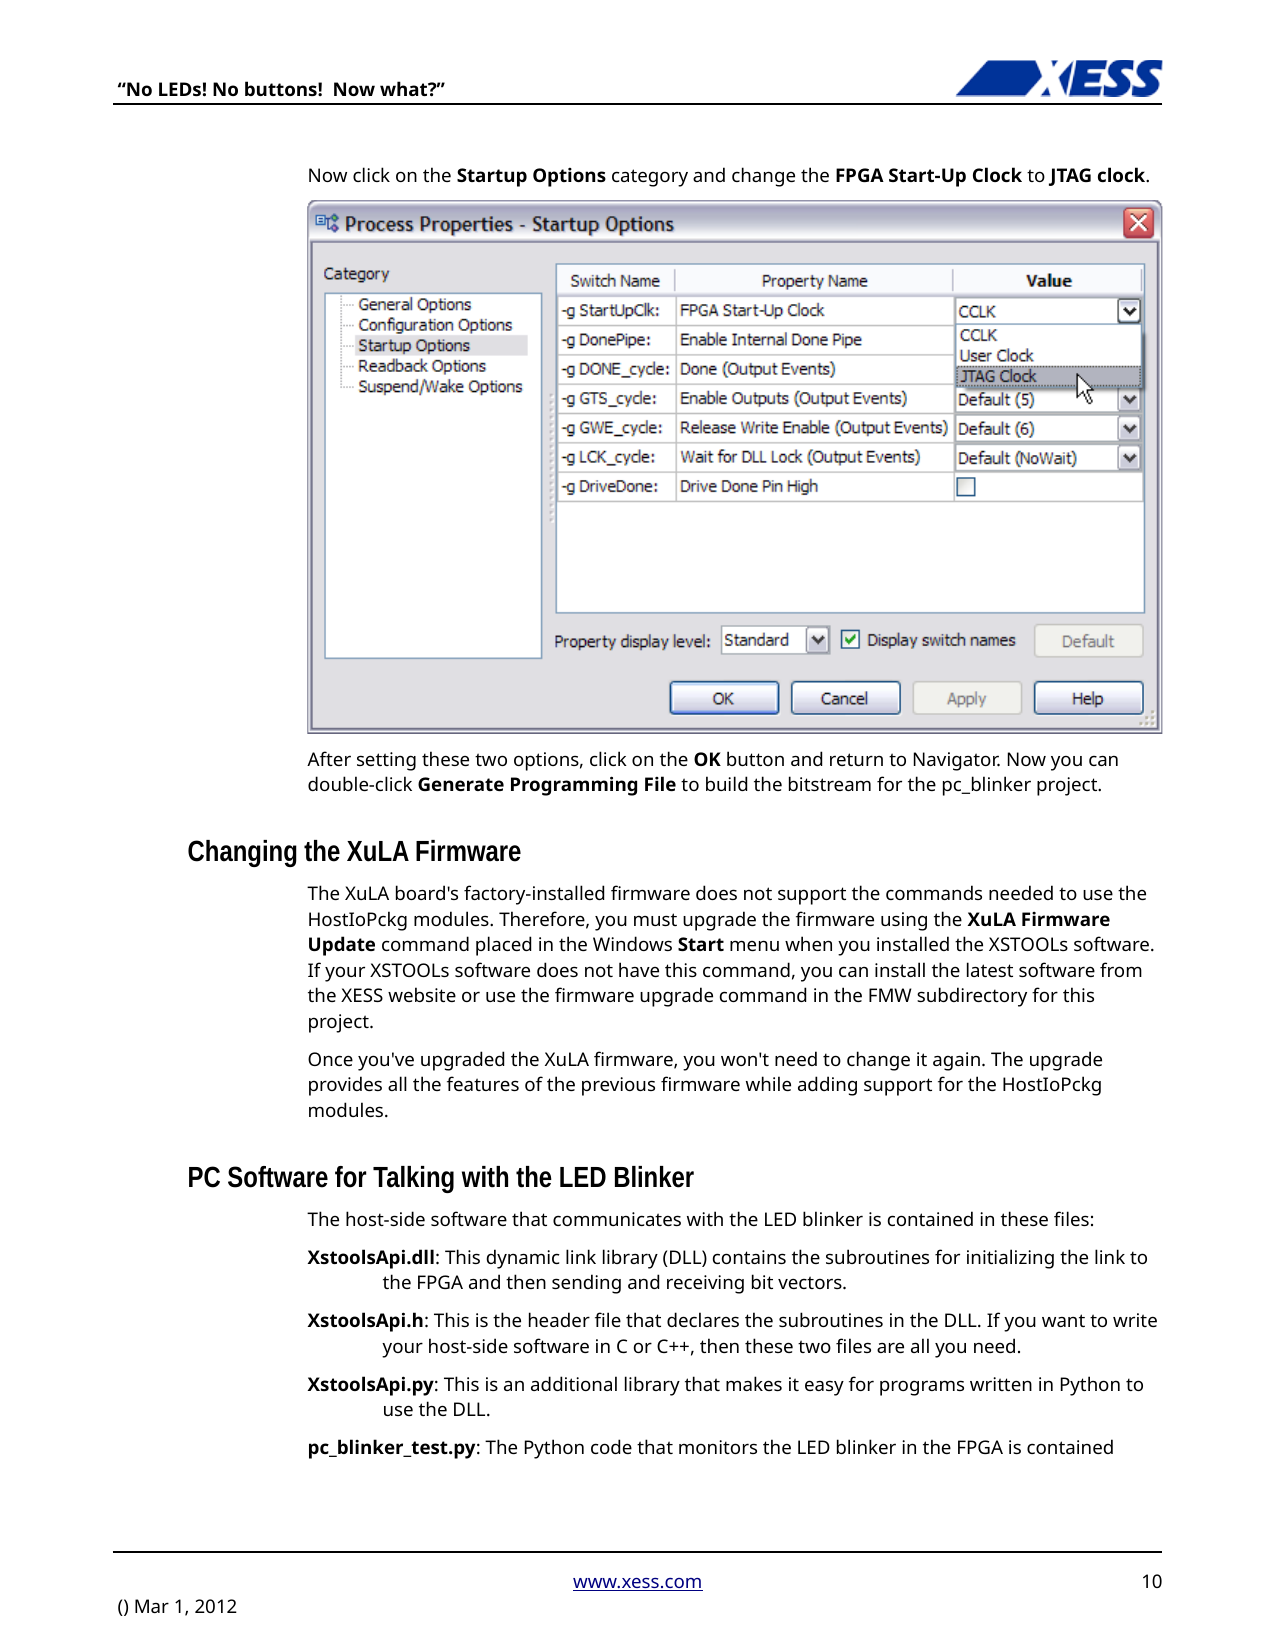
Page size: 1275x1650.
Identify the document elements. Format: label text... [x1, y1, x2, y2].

picture [955, 60, 1163, 97]
text The host-side software that communicates with the LED blinker is contained in these files: [307, 1206, 1162, 1232]
text XstoolsApi.h: This is the header file that declares the subroutines in the DLL. If you want to write your host-side software in C or C++, then these two files are all you need. [307, 1308, 1162, 1359]
subtitle Changing the XuLA Firmware [187, 834, 1162, 868]
picture [307, 200, 1163, 734]
text pc_blinker_test.py: The Python code that monitors the LED blinker in the FPGA is contained [307, 1435, 1162, 1460]
subtitle PC Software for Talking with the LED Blinker [187, 1160, 1162, 1193]
text XstoolsApi.dll: This dynamic link library (DLL) contains the subroutines for initializing the link to the FPGA and then sending and receiving bit vectors. [307, 1244, 1162, 1295]
text XstoolsApi.py: This is an additional library that makes it easy for programs written in Python to use the DLL. [307, 1371, 1162, 1422]
text Now click on the Startup Options category and change the FPGA Start-Up Clock to JTAG clock. [307, 162, 1162, 187]
text Once you've upgraded the XuLA firmware, you won't need to change it again. The upgrade provides all the features of the previous firmware while adding support for the HostIoPckg modules. [307, 1046, 1162, 1123]
text After setting these two options, click on the OK button and return to Navigator. Now you can double-click Generate Programming File to build the bitstream for the pc_blinker project. [307, 746, 1162, 797]
text The XuLA board's factory-installed firmware does not support the commands needed to use the HostIoPckg modules. Therefore, you must upgrade the firmware using the XuLA Firmware Update command placed in the Windows Start menu when you installed the XSTOOLs software. If your XSTOOLs software does not have this command, you can install the latest software from the XESS website or use the firmware upgrade command in the FMW subdirectory for this project. [307, 880, 1162, 1033]
